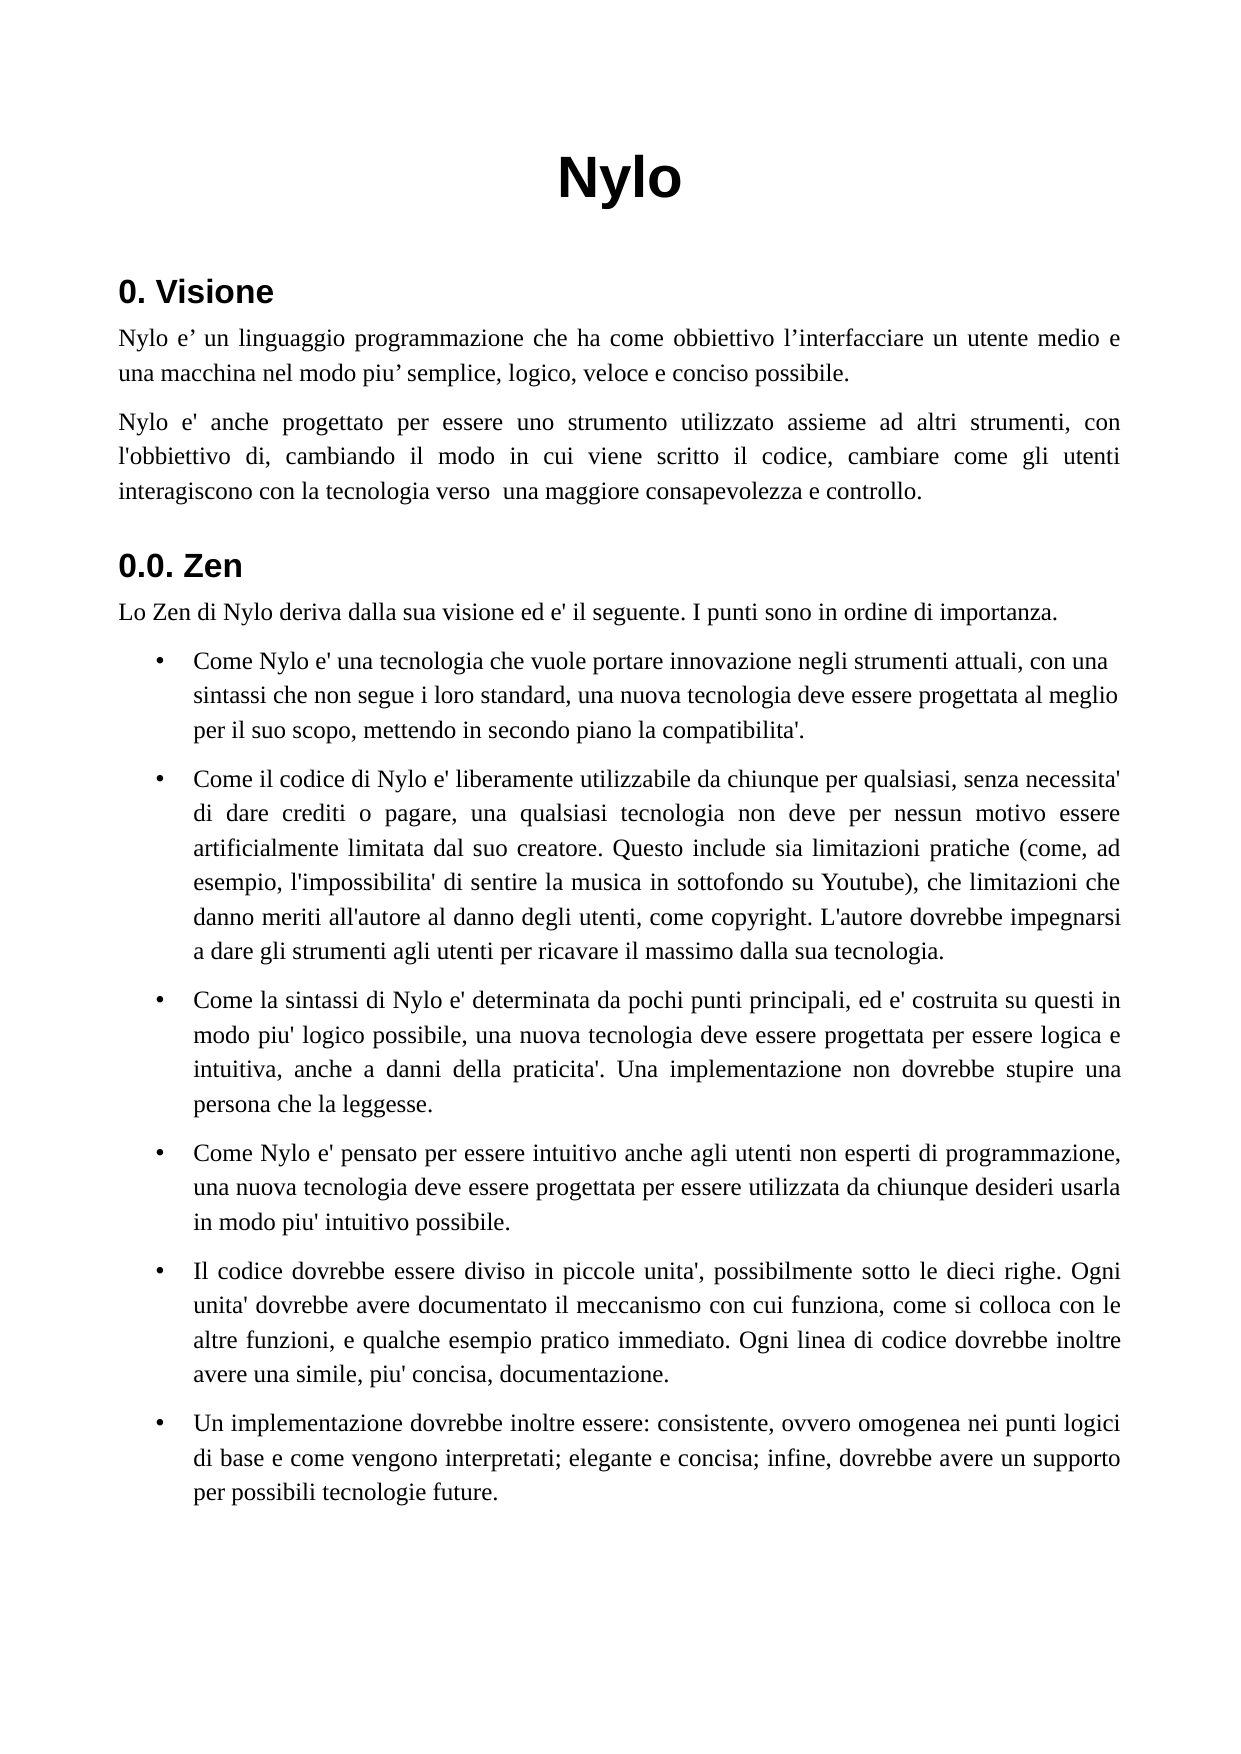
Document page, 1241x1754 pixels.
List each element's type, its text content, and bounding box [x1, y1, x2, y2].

text Nylo e' anche progettato per essere uno strumento utilizzato assieme ad altri strumenti, con l'obbiettivo di, cambiando il modo in cui viene scritto il codice, cambiare come gli utenti interagiscono con la tecnologia verso una maggiore consapevolezza e controllo. [118, 407, 1122, 505]
list Come Nylo e' pensato per essere intuitivo anche agli utenti non esperti di programmazione, una nuova tecnologia deve essere progettata per essere utilizzata da chiunque desideri usarla in modo piu' intuitivo possibile. [156, 1138, 1122, 1236]
list Come Nylo e' una tecnologia che vuole portare innovazione negli strumenti attuali, con una sintassi che non segue i loro standard, una nuova tecnologia deve essere progettata al meglio per il suo scopo, mettendo in secondo piano la compatibilita'. [156, 646, 1122, 744]
subtitle 0.0. Zen [118, 546, 1122, 584]
list Un implementazione dovrebbe inoltre essere: consistente, ovvero omogenea nei punti logici di base e come vengono interpretati; elegante e concisa; infine, dovrebbe avere un supporto per possibili tecnologie future. [156, 1408, 1122, 1506]
subtitle 0. Visione [118, 272, 1122, 311]
title Nylo [118, 143, 1122, 210]
list Come la sintassi di Nylo e' determinata da pochi punti principali, ed e' costruita su questi in modo piu' logico possibile, una nuova tecnologia deve essere progettata per essere logica e intuitiva, anche a danni della praticita'. Una implementazione non dovrebbe stupire una persona che la leggesse. [156, 986, 1122, 1118]
list Il codice dovrebbe essere diviso in piccole unita', possibilmente sotto le dieci righe. Ogni unita' dovrebbe avere documentato il meccanismo con cui funziona, come si colloca con le altre funzioni, e qualche esempio pratico immediato. Ogni linea di codice dovrebbe inoltre avere una simile, piu' concisa, documentazione. [156, 1256, 1122, 1388]
text Nylo e’ un linguaggio programmazione che ha come obbiettivo l’interfacciare un utente medio e una macchina nel modo piu’ semplice, logico, veloce e conciso possibile. [118, 323, 1122, 387]
text Lo Zen di Nylo deriva dalla sua visione ed e' il seguente. I punti sono in ordine di importanza. [118, 597, 1122, 626]
list Come il codice di Nylo e' liberamente utilizzabile da chiunque per qualsiasi, senza necessita' di dare crediti o pagare, una qualsiasi tecnologia non deve per nessun motivo essere artificialmente limitata dal suo creatore. Questo include sia limitazioni pratiche (come, ad esempio, l'impossibilita' di sentire la musica in sottofondo su Youtube), che limitazioni che danno meriti all'autore al danno degli utenti, come copyright. L'autore dovrebbe impegnarsi a dare gli strumenti agli utenti per ricavare il massimo dalla sua tecnologia. [156, 764, 1122, 965]
